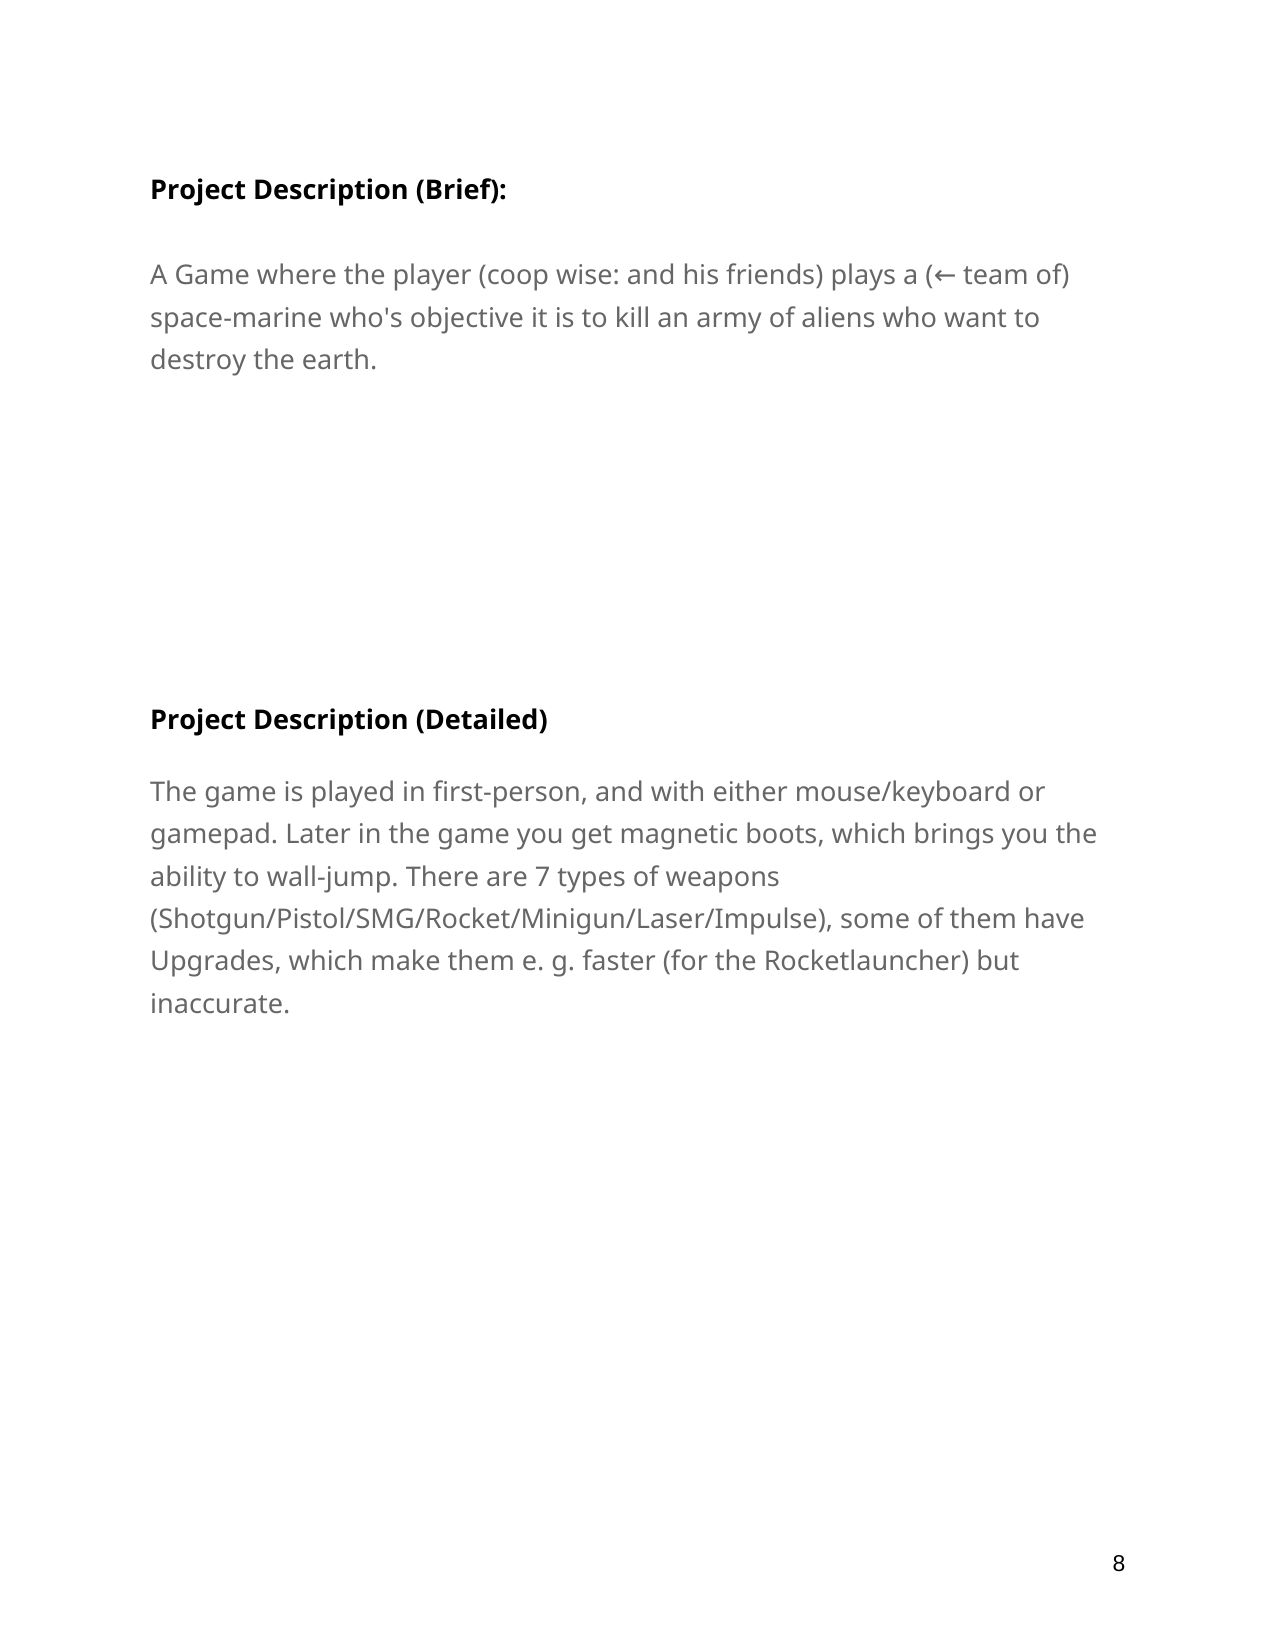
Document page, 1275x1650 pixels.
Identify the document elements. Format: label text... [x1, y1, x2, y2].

text The game is played in first-person, and with either mouse/keyboard or gamepad. Later in the game you get magnetic boots, which brings you the ability to wall-jump. There are 7 types of weapons (Shotgun/Pistol/SMG/Rocket/Minigun/Laser/Impulse), some of them have Upgrades, which make them e. g. faster (for the Rocketlauncher) but inaccurate. [150, 772, 1125, 1021]
subtitle Project Description (Detailed) [150, 700, 1125, 737]
text A Game where the player (coop wise: and his friends) plays a (← team of) space-marine who's objective it is to kill an army of aliens who want to destroy the earth. [150, 256, 1125, 377]
subtitle Project Description (Brief): [150, 171, 1125, 208]
